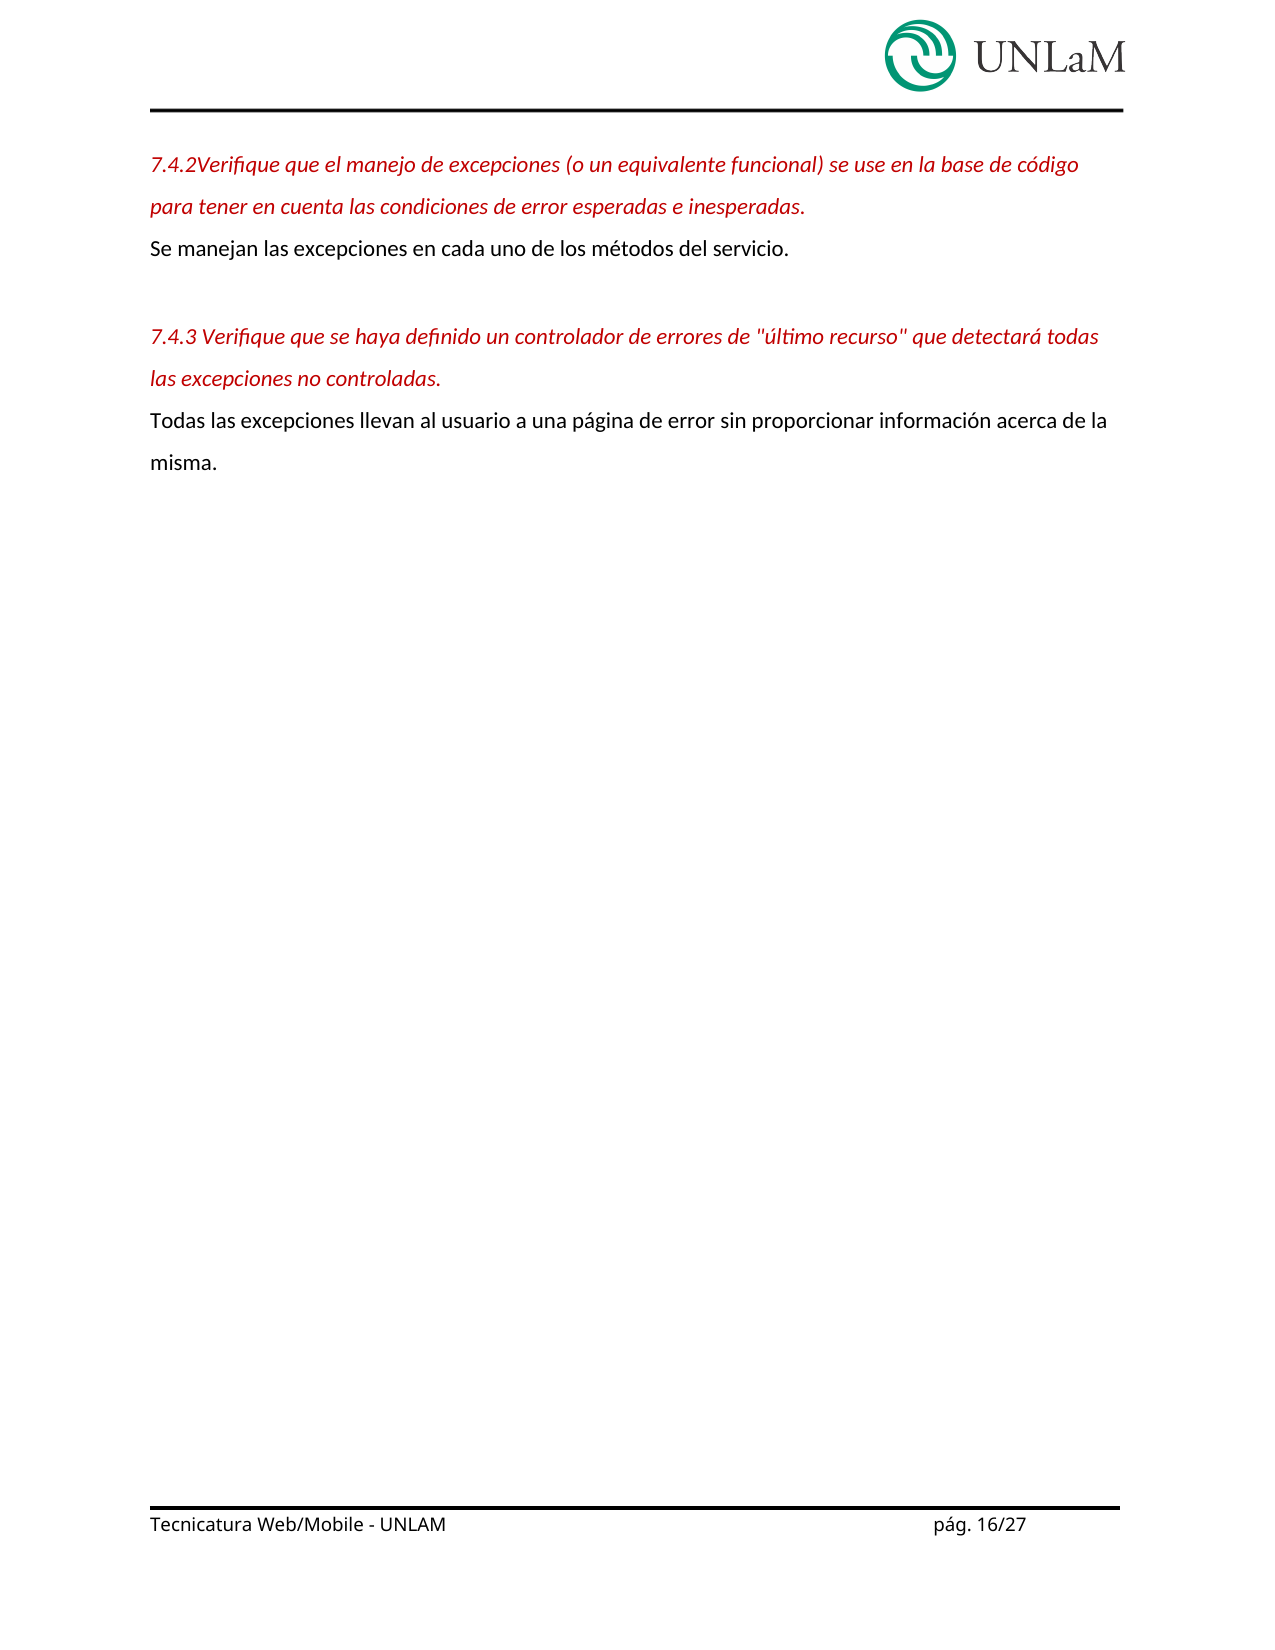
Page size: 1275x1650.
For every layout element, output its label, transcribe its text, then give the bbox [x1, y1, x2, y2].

text Todas las excepciones llevan al usuario a una página de error sin proporcionar información acerca de la misma. [150, 406, 1125, 476]
subtitle 7.4.2Verifique que el manejo de excepciones (o un equivalente funcional) se use en la base de código para tener en cuenta las condiciones de error esperadas e inesperadas. [150, 150, 1125, 220]
text Se manejan las excepciones en cada uno de los métodos del servicio. [150, 234, 1125, 262]
subtitle 7.4.3 Verifique que se haya definido un controlador de errores de "último recurso" que detectará todas las excepciones no controladas. [150, 322, 1125, 392]
